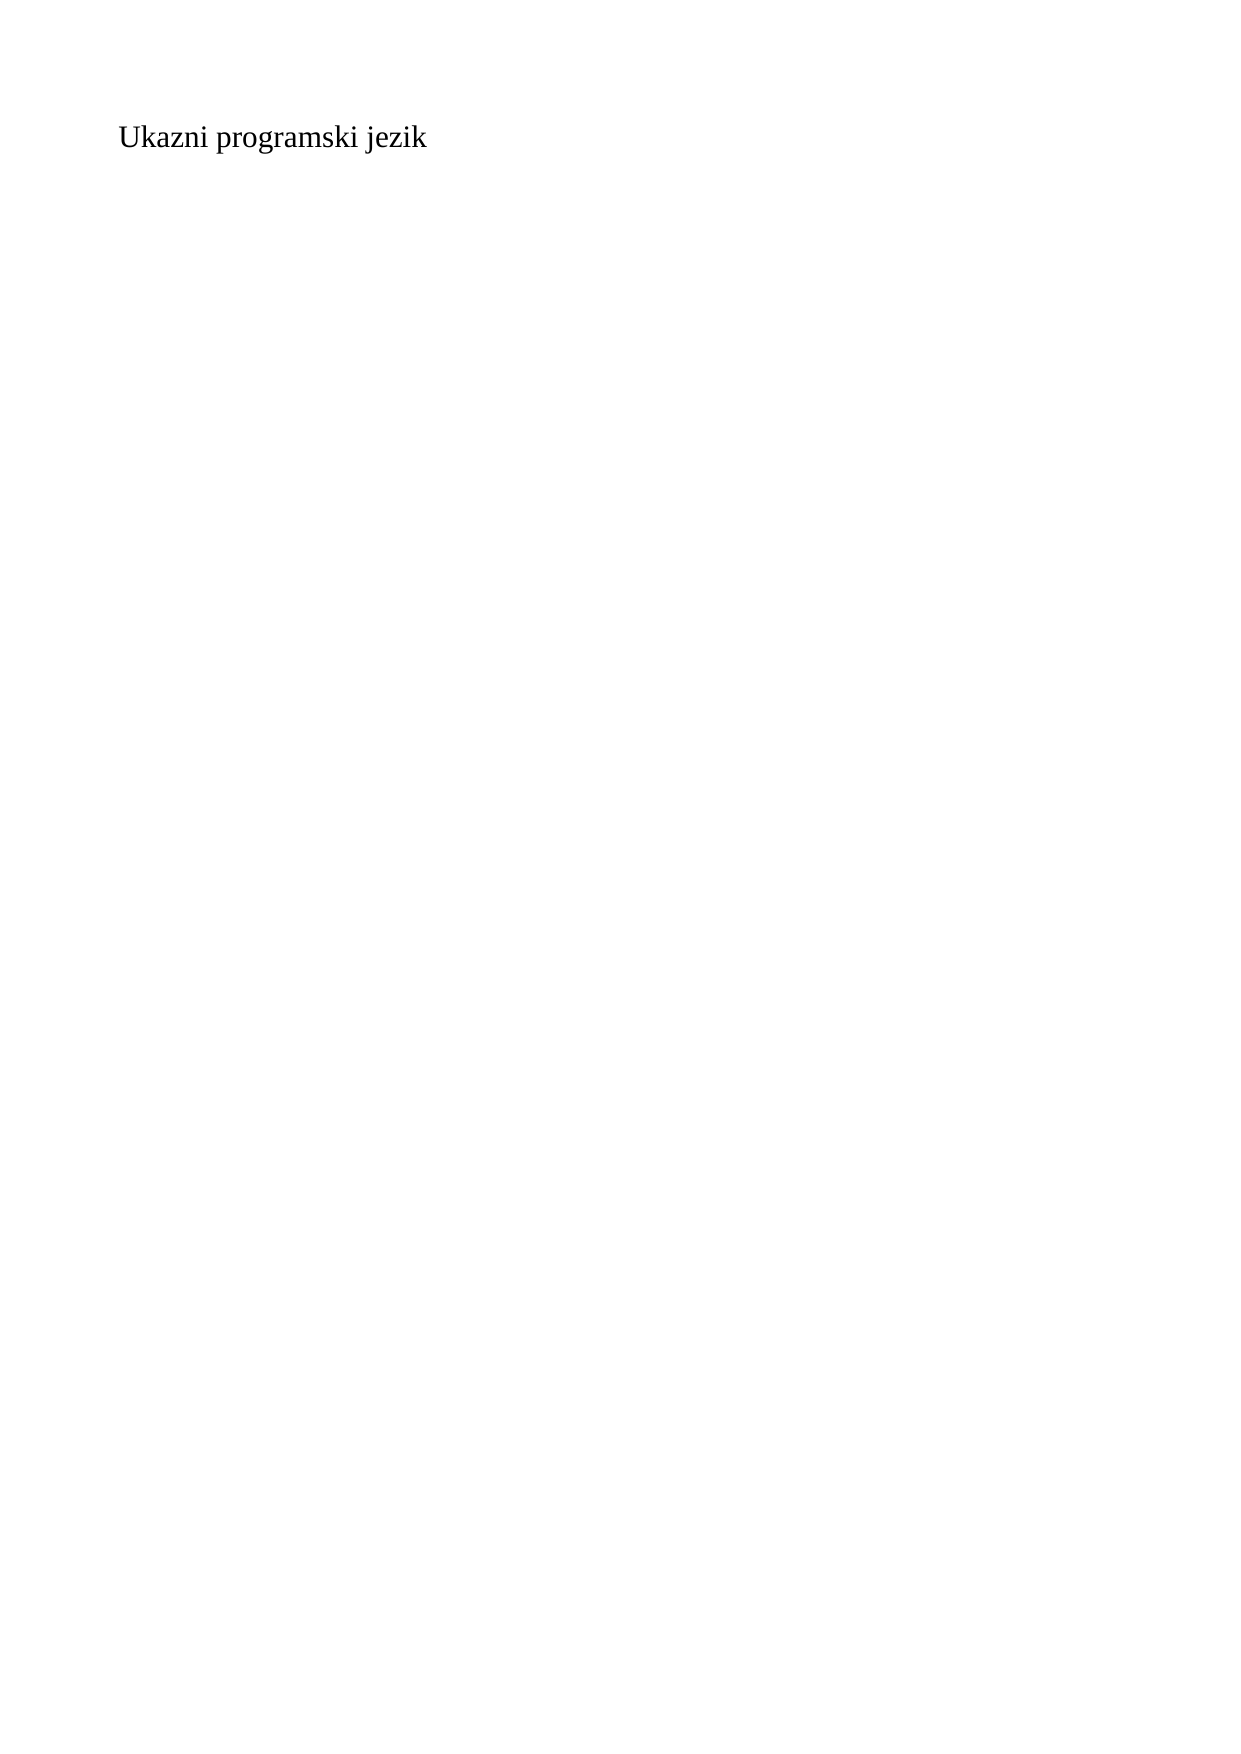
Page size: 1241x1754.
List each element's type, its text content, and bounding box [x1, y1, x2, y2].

text Ukazni programski jezik [118, 118, 1122, 154]
